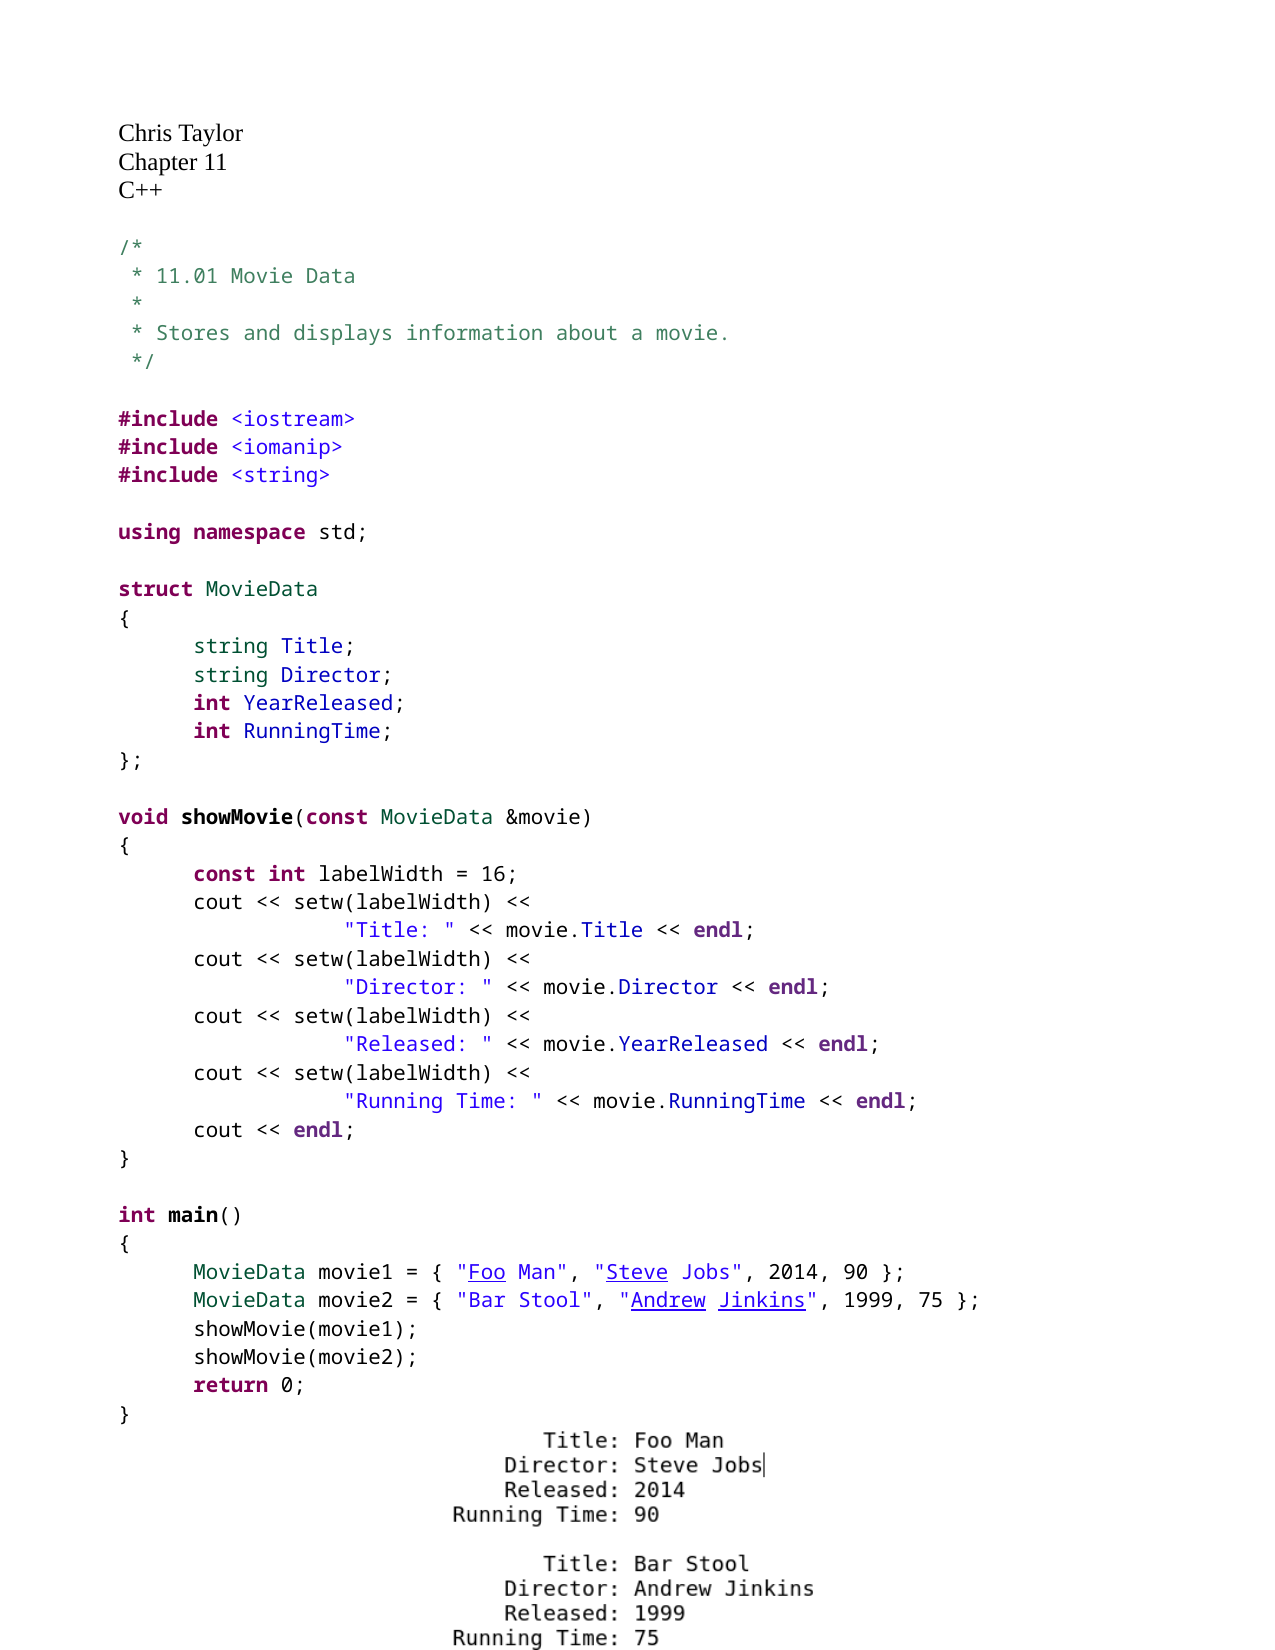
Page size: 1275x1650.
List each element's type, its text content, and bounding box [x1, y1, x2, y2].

text C++ [118, 176, 1157, 204]
text #include <string> [118, 461, 1157, 489]
text struct MovieData [118, 574, 1157, 603]
text return 0; [118, 1371, 1157, 1399]
text "Title: " << movie.Title << endl; [118, 916, 1157, 944]
text }; [118, 745, 1157, 773]
text MovieData movie1 = { "Foo Man", "Steve Jobs", 2014, 90 }; [118, 1257, 1157, 1285]
text "Released: " << movie.YearReleased << endl; [118, 1029, 1157, 1058]
text "Running Time: " << movie.RunningTime << endl; [118, 1086, 1157, 1115]
text cout << setw(labelWidth) << [118, 887, 1157, 916]
picture [436, 1429, 839, 1650]
text showMovie(movie1); [118, 1314, 1157, 1342]
text MovieData movie2 = { "Bar Stool", "Andrew Jinkins", 1999, 75 }; [118, 1285, 1157, 1314]
text */ [118, 347, 1157, 375]
text cout << setw(labelWidth) << [118, 944, 1157, 972]
text #include <iostream> [118, 404, 1157, 432]
text using namespace std; [118, 517, 1157, 546]
text } [118, 1143, 1157, 1172]
text string Title; [118, 631, 1157, 660]
text int RunningTime; [118, 717, 1157, 745]
text Chapter 11 [118, 147, 1157, 176]
text cout << setw(labelWidth) << [118, 1001, 1157, 1029]
text * Stores and displays information about a movie. [118, 318, 1157, 347]
text #include <iomanip> [118, 432, 1157, 461]
text cout << setw(labelWidth) << [118, 1058, 1157, 1086]
text showMovie(movie2); [118, 1342, 1157, 1371]
text string Director; [118, 660, 1157, 688]
text Chris Taylor [118, 118, 1157, 147]
text "Director: " << movie.Director << endl; [118, 972, 1157, 1001]
text int main() [118, 1200, 1157, 1228]
text { [118, 603, 1157, 631]
text /* [118, 233, 1157, 262]
text const int labelWidth = 16; [118, 859, 1157, 887]
text cout << endl; [118, 1115, 1157, 1143]
text void showMovie(const MovieData &movie) [118, 802, 1157, 830]
text { [118, 830, 1157, 859]
text * [118, 290, 1157, 318]
text } [118, 1399, 1157, 1427]
text * 11.01 Movie Data [118, 262, 1157, 290]
text int YearReleased; [118, 688, 1157, 717]
text { [118, 1228, 1157, 1257]
